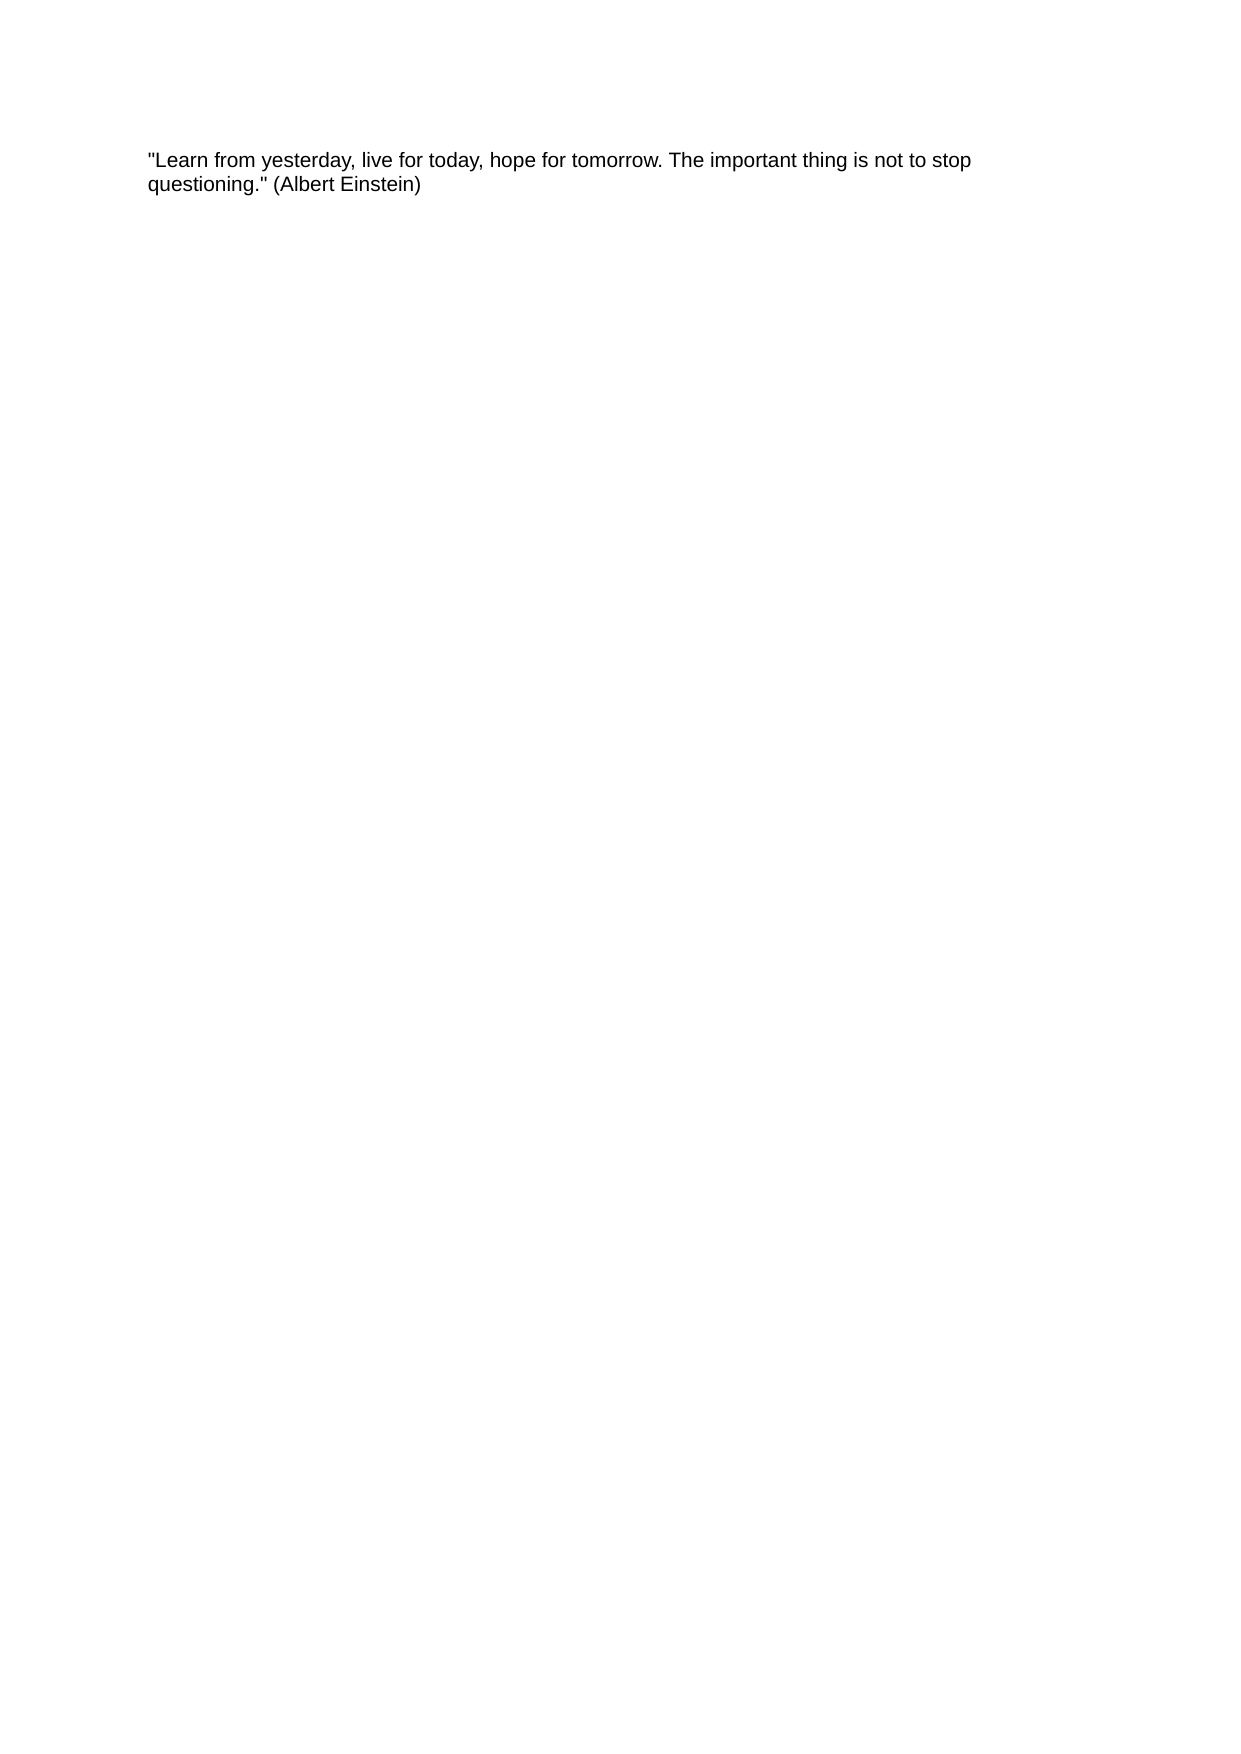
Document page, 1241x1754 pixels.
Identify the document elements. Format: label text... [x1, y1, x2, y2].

text "Learn from yesterday, live for today, hope for tomorrow. The important thing is not to stop questioning." (Albert Einstein) [148, 148, 1092, 196]
